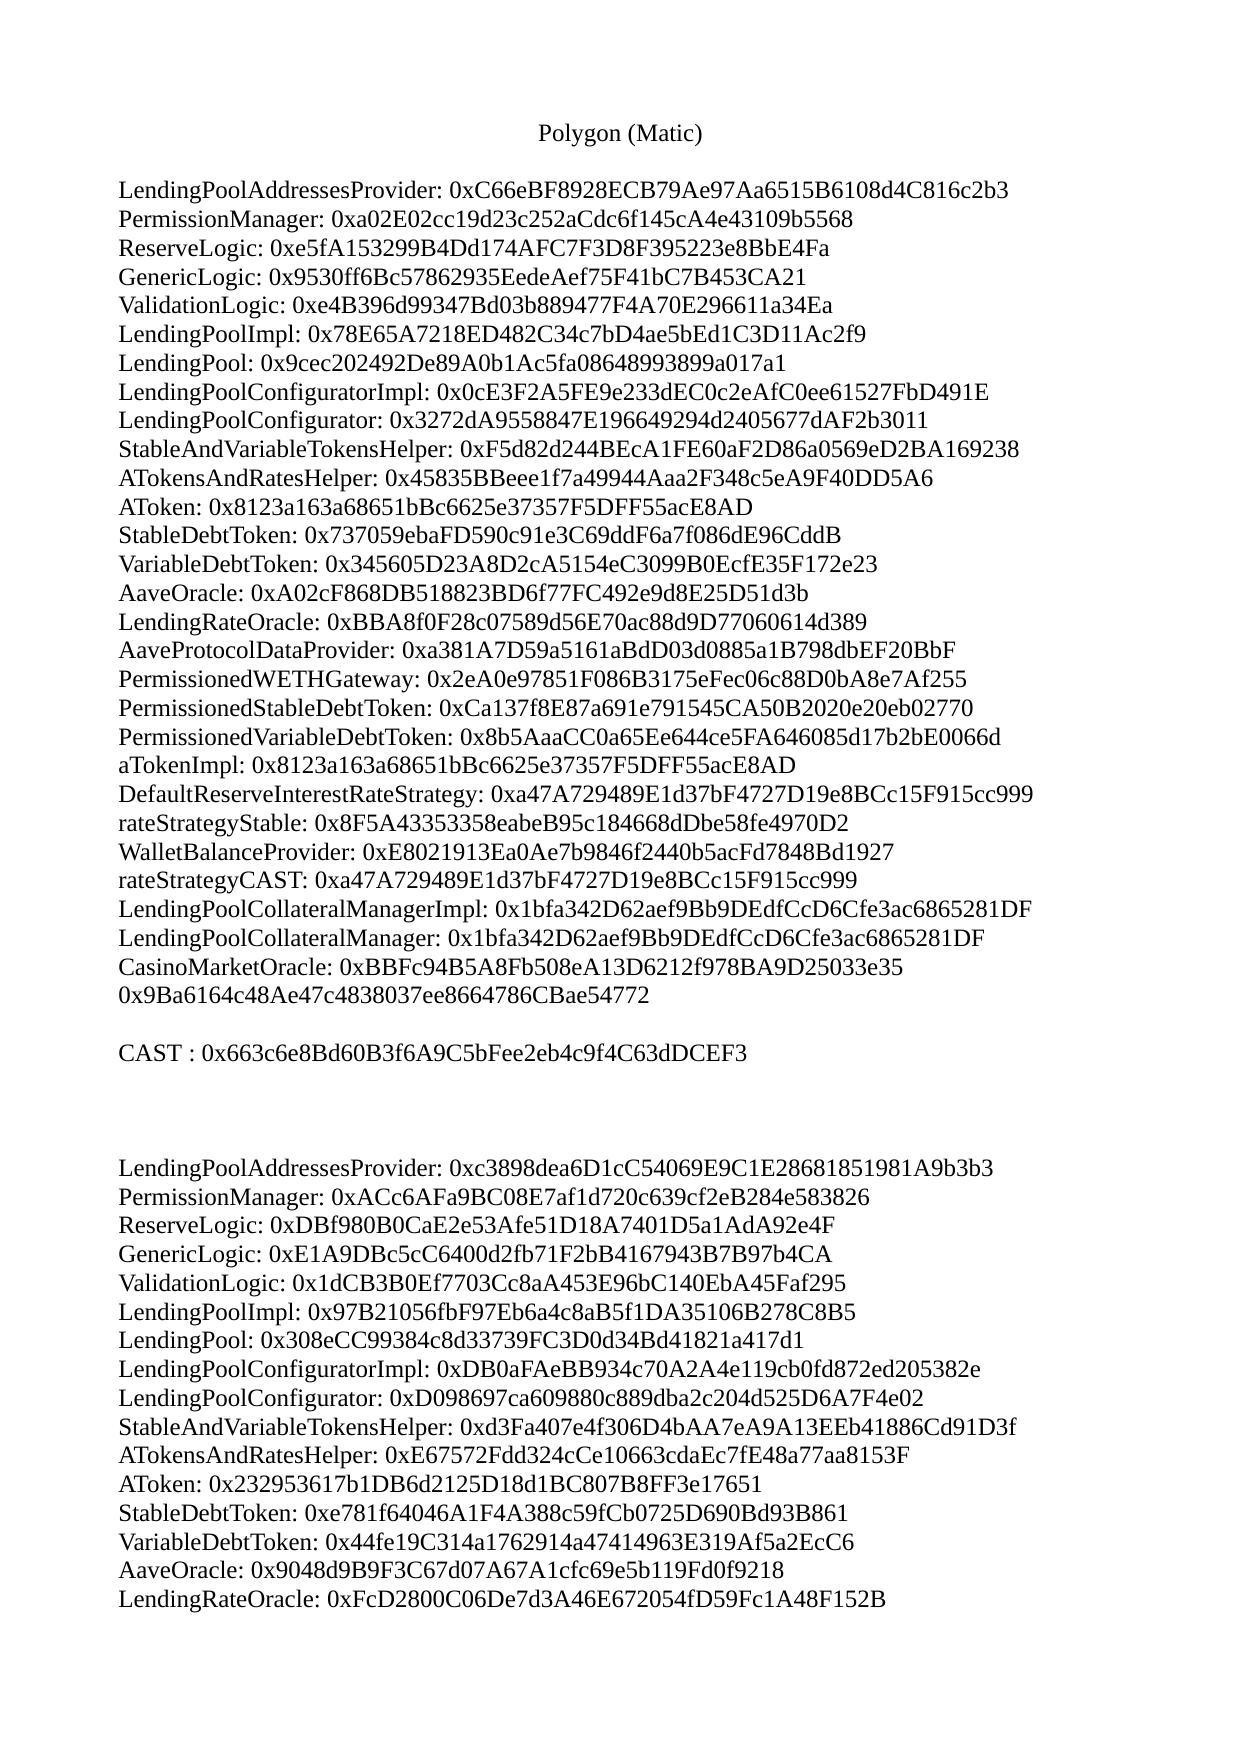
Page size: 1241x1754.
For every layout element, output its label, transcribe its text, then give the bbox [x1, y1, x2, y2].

text CasinoMarketOracle: 0xBBFc94B5A8Fb508eA13D6212f978BA9D25033e35 [118, 952, 1122, 981]
text LendingRateOracle: 0xBBA8f0F28c07589d56E70ac88d9D77060614d389 [118, 607, 1122, 636]
text LendingPoolAddressesProvider: 0xC66eBF8928ECB79Ae97Aa6515B6108d4C816c2b3 [118, 176, 1122, 204]
text LendingPoolConfigurator: 0xD098697ca609880c889dba2c204d525D6A7F4e02 [118, 1383, 1122, 1412]
text ValidationLogic: 0xe4B396d99347Bd03b889477F4A70E296611a34Ea [118, 291, 1122, 319]
text LendingPoolConfiguratorImpl: 0xDB0aFAeBB934c70A2A4e119cb0fd872ed205382e [118, 1354, 1122, 1383]
text AToken: 0x232953617b1DB6d2125D18d1BC807B8FF3e17651 [118, 1469, 1122, 1498]
text LendingRateOracle: 0xFcD2800C06De7d3A46E672054fD59Fc1A48F152B [118, 1584, 1122, 1613]
text GenericLogic: 0x9530ff6Bc57862935EedeAef75F41bC7B453CA21 [118, 262, 1122, 291]
text ReserveLogic: 0xe5fA153299B4Dd174AFC7F3D8F395223e8BbE4Fa [118, 233, 1122, 262]
text rateStrategyCAST: 0xa47A729489E1d37bF4727D19e8BCc15F915cc999 [118, 866, 1122, 894]
text VariableDebtToken: 0x44fe19C314a1762914a47414963E319Af5a2EcC6 [118, 1527, 1122, 1556]
text AaveOracle: 0x9048d9B9F3C67d07A67A1cfc69e5b119Fd0f9218 [118, 1556, 1122, 1584]
text PermissionManager: 0xACc6AFa9BC08E7af1d720c639cf2eB284e583826 [118, 1182, 1122, 1211]
text GenericLogic: 0xE1A9DBc5cC6400d2fb71F2bB4167943B7B97b4CA [118, 1239, 1122, 1268]
text AaveOracle: 0xA02cF868DB518823BD6f77FC492e9d8E25D51d3b [118, 578, 1122, 607]
text LendingPoolImpl: 0x97B21056fbF97Eb6a4c8aB5f1DA35106B278C8B5 [118, 1297, 1122, 1326]
text LendingPool: 0x9cec202492De89A0b1Ac5fa08648993899a017a1 [118, 348, 1122, 377]
text WalletBalanceProvider: 0xE8021913Ea0Ae7b9846f2440b5acFd7848Bd1927 [118, 837, 1122, 866]
text LendingPoolImpl: 0x78E65A7218ED482C34c7bD4ae5bEd1C3D11Ac2f9 [118, 319, 1122, 348]
text LendingPoolConfiguratorImpl: 0x0cE3F2A5FE9e233dEC0c2eAfC0ee61527FbD491E [118, 377, 1122, 406]
text rateStrategyStable: 0x8F5A43353358eabeB95c184668dDbe58fe4970D2 [118, 808, 1122, 837]
text aTokenImpl: 0x8123a163a68651bBc6625e37357F5DFF55acE8AD [118, 751, 1122, 779]
text PermissionedVariableDebtToken: 0x8b5AaaCC0a65Ee644ce5FA646085d17b2bE0066d [118, 722, 1122, 751]
text LendingPoolCollateralManagerImpl: 0x1bfa342D62aef9Bb9DEdfCcD6Cfe3ac6865281DF [118, 894, 1122, 923]
text StableDebtToken: 0x737059ebaFD590c91e3C69ddF6a7f086dE96CddB [118, 521, 1122, 549]
text PermissionedWETHGateway: 0x2eA0e97851F086B3175eFec06c88D0bA8e7Af255 [118, 664, 1122, 693]
text StableAndVariableTokensHelper: 0xd3Fa407e4f306D4bAA7eA9A13EEb41886Cd91D3f [118, 1412, 1122, 1441]
text LendingPool: 0x308eCC99384c8d33739FC3D0d34Bd41821a417d1 [118, 1326, 1122, 1354]
text 0x9Ba6164c48Ae47c4838037ee8664786CBae54772 [118, 981, 1122, 1009]
text StableDebtToken: 0xe781f64046A1F4A388c59fCb0725D690Bd93B861 [118, 1498, 1122, 1527]
text ATokensAndRatesHelper: 0x45835BBeee1f7a49944Aaa2F348c5eA9F40DD5A6 [118, 463, 1122, 492]
text StableAndVariableTokensHelper: 0xF5d82d244BEcA1FE60aF2D86a0569eD2BA169238 [118, 434, 1122, 463]
text PermissionedStableDebtToken: 0xCa137f8E87a691e791545CA50B2020e20eb02770 [118, 693, 1122, 722]
text ValidationLogic: 0x1dCB3B0Ef7703Cc8aA453E96bC140EbA45Faf295 [118, 1268, 1122, 1297]
text CAST : 0x663c6e8Bd60B3f6A9C5bFee2eb4c9f4C63dDCEF3 [118, 1038, 1122, 1067]
text LendingPoolAddressesProvider: 0xc3898dea6D1cC54069E9C1E28681851981A9b3b3 [118, 1153, 1122, 1182]
text Polygon (Matic) [118, 118, 1122, 147]
text VariableDebtToken: 0x345605D23A8D2cA5154eC3099B0EcfE35F172e23 [118, 549, 1122, 578]
text ATokensAndRatesHelper: 0xE67572Fdd324cCe10663cdaEc7fE48a77aa8153F [118, 1441, 1122, 1469]
text PermissionManager: 0xa02E02cc19d23c252aCdc6f145cA4e43109b5568 [118, 204, 1122, 233]
text AaveProtocolDataProvider: 0xa381A7D59a5161aBdD03d0885a1B798dbEF20BbF [118, 636, 1122, 664]
text AToken: 0x8123a163a68651bBc6625e37357F5DFF55acE8AD [118, 492, 1122, 521]
text LendingPoolCollateralManager: 0x1bfa342D62aef9Bb9DEdfCcD6Cfe3ac6865281DF [118, 923, 1122, 952]
text ReserveLogic: 0xDBf980B0CaE2e53Afe51D18A7401D5a1AdA92e4F [118, 1211, 1122, 1239]
text LendingPoolConfigurator: 0x3272dA9558847E196649294d2405677dAF2b3011 [118, 406, 1122, 434]
text DefaultReserveInterestRateStrategy: 0xa47A729489E1d37bF4727D19e8BCc15F915cc999 [118, 779, 1122, 808]
